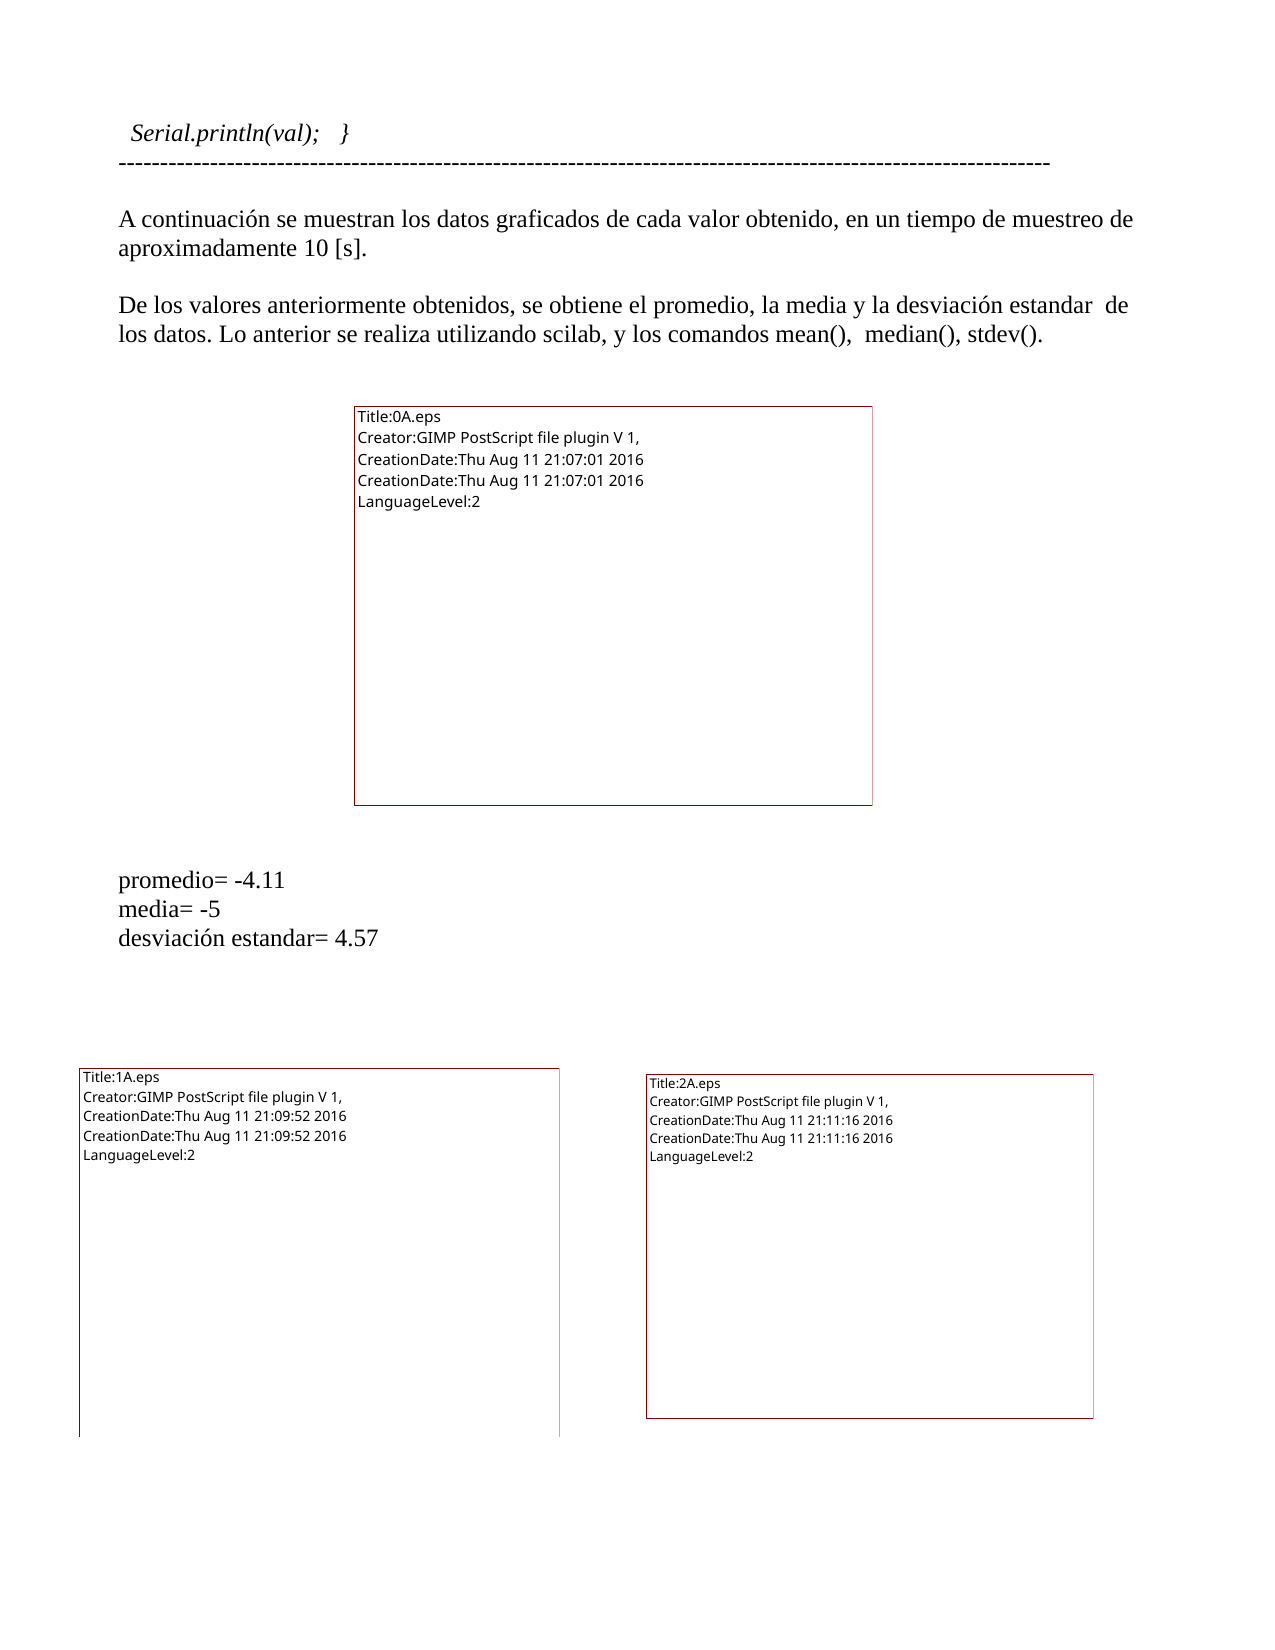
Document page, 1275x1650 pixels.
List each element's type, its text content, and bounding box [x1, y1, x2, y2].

text A continuación se muestran los datos graficados de cada valor obtenido, en un tiempo de muestreo de aproximadamente 10 [s]. [118, 204, 1157, 262]
text desviación estandar= 4.57 [118, 923, 1157, 952]
text ---------------------------------------------------------------------------------------------------------------- [118, 147, 1157, 176]
text media= -5 [118, 894, 1157, 923]
text Serial.println(val); } [118, 118, 1157, 147]
text De los valores anteriormente obtenidos, se obtiene el promedio, la media y la desviación estandar de los datos. Lo anterior se realiza utilizando scilab, y los comandos mean(), median(), stdev(). [118, 291, 1157, 348]
text promedio= -4.11 [118, 866, 1157, 894]
